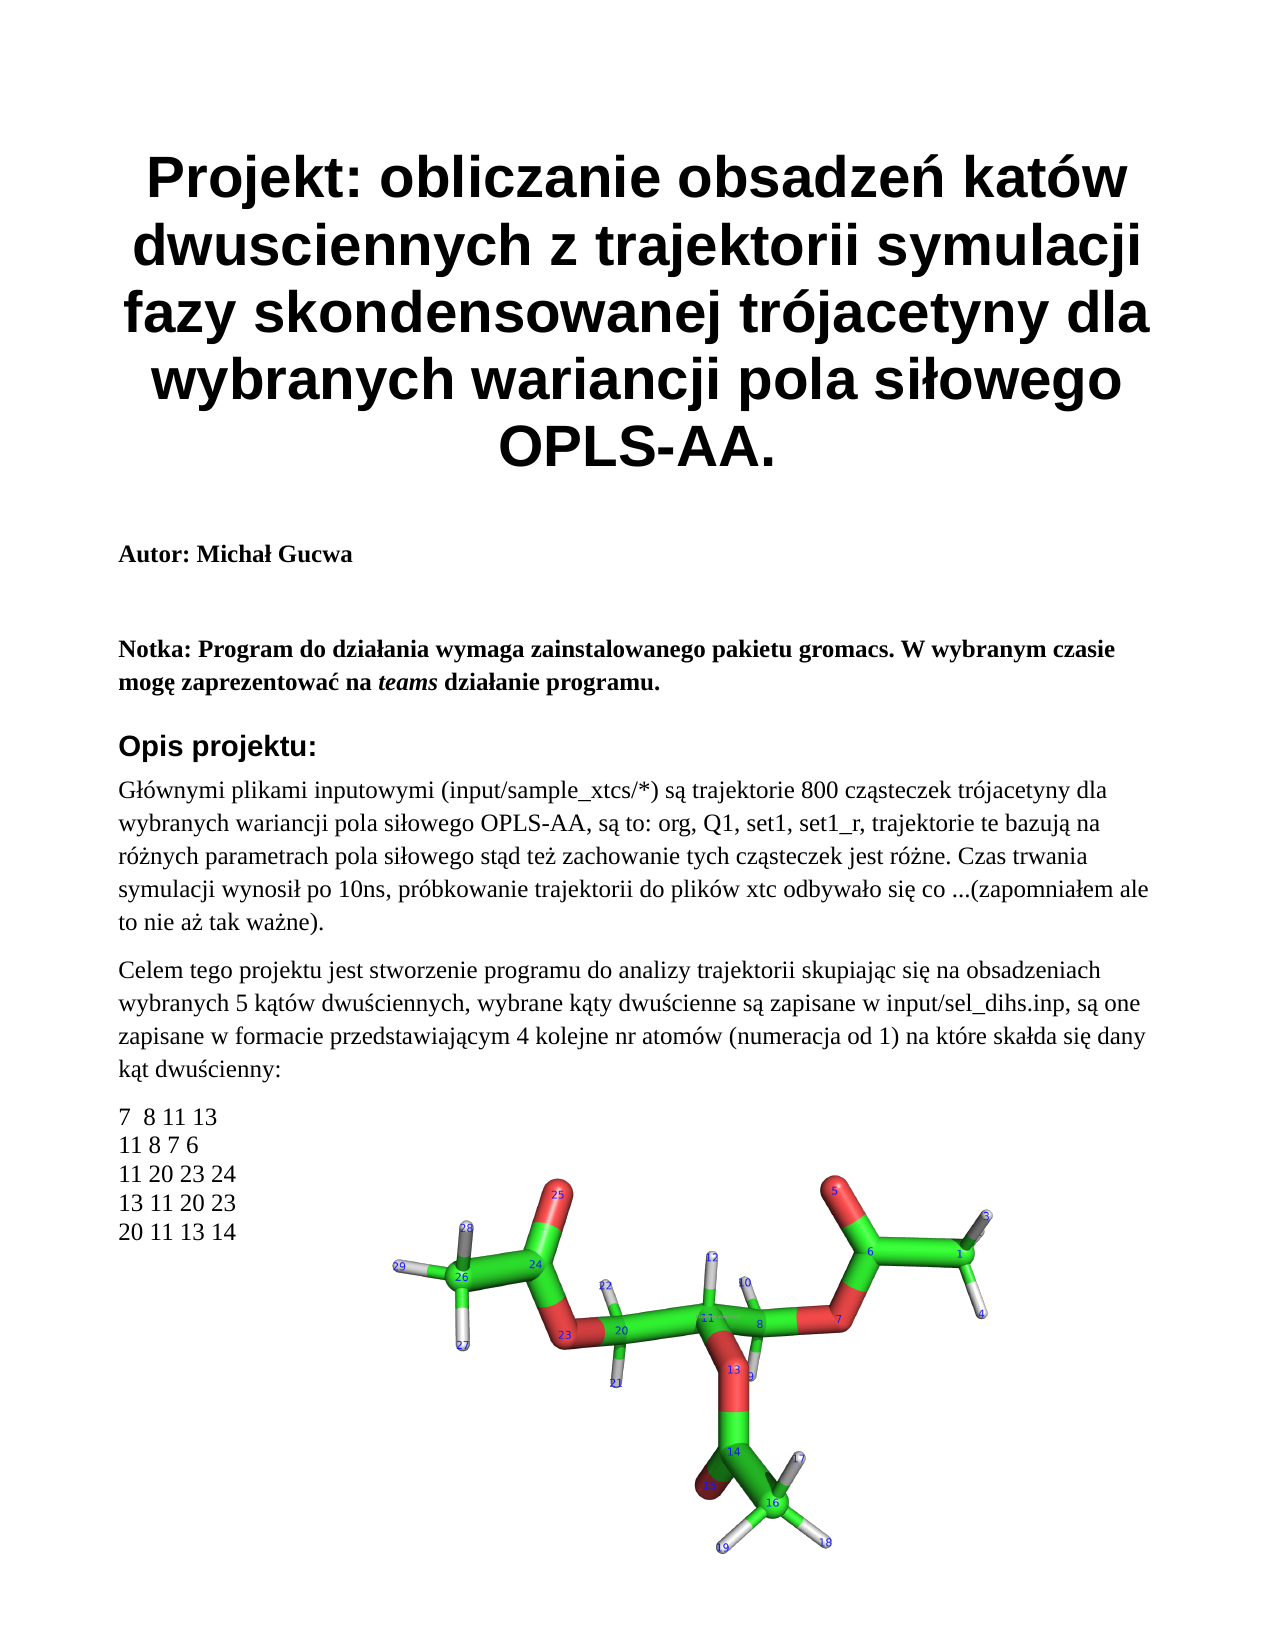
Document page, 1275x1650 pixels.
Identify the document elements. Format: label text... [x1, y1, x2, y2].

text 7 8 11 13 11 8 7 6 11 20 23 24 13 11 20 23 20 11 13 14 [118, 1102, 311, 1245]
subtitle Opis projektu: [118, 729, 1157, 763]
text Autor: Michał Gucwa [118, 539, 1157, 567]
text Notka: Program do działania wymaga zainstalowanego pakietu gromacs. W wybranym czasie mogę zaprezentować na teams działanie programu. [118, 634, 1157, 696]
text Głównymi plikami inputowymi (input/sample_xtcs/*) są trajektorie 800 cząsteczek trójacetyny dla wybranych wariancji pola siłowego OPLS-AA, są to: org, Q1, set1, set1_r, trajektorie te bazują na różnych parametrach pola siłowego stąd też zachowanie tych cząsteczek jest różne. Czas trwania symulacji wynosił po 10ns, próbkowanie trajektorii do plików xtc odbywało się co ...(zapomniałem ale to nie aż tak ważne). [118, 775, 1157, 936]
text Celem tego projektu jest stworzenie programu do analizy trajektorii skupiając się na obsadzeniach wybranych 5 kątów dwuściennych, wybrane kąty dwuścienne są zapisane w input/sel_dihs.inp, są one zapisane w formacie przedstawiającym 4 kolejne nr atomów (numeracja od 1) na które skałda się dany kąt dwuścienny: [118, 955, 1157, 1083]
text [1127, 1102, 1157, 1245]
title Projekt: obliczanie obsadzeń katów dwusciennych z trajektorii symulacji fazy skondensowanej trójacetyny dla wybranych wariancji pola siłowego OPLS-AA. [118, 143, 1157, 478]
picture [311, 1090, 1127, 1567]
